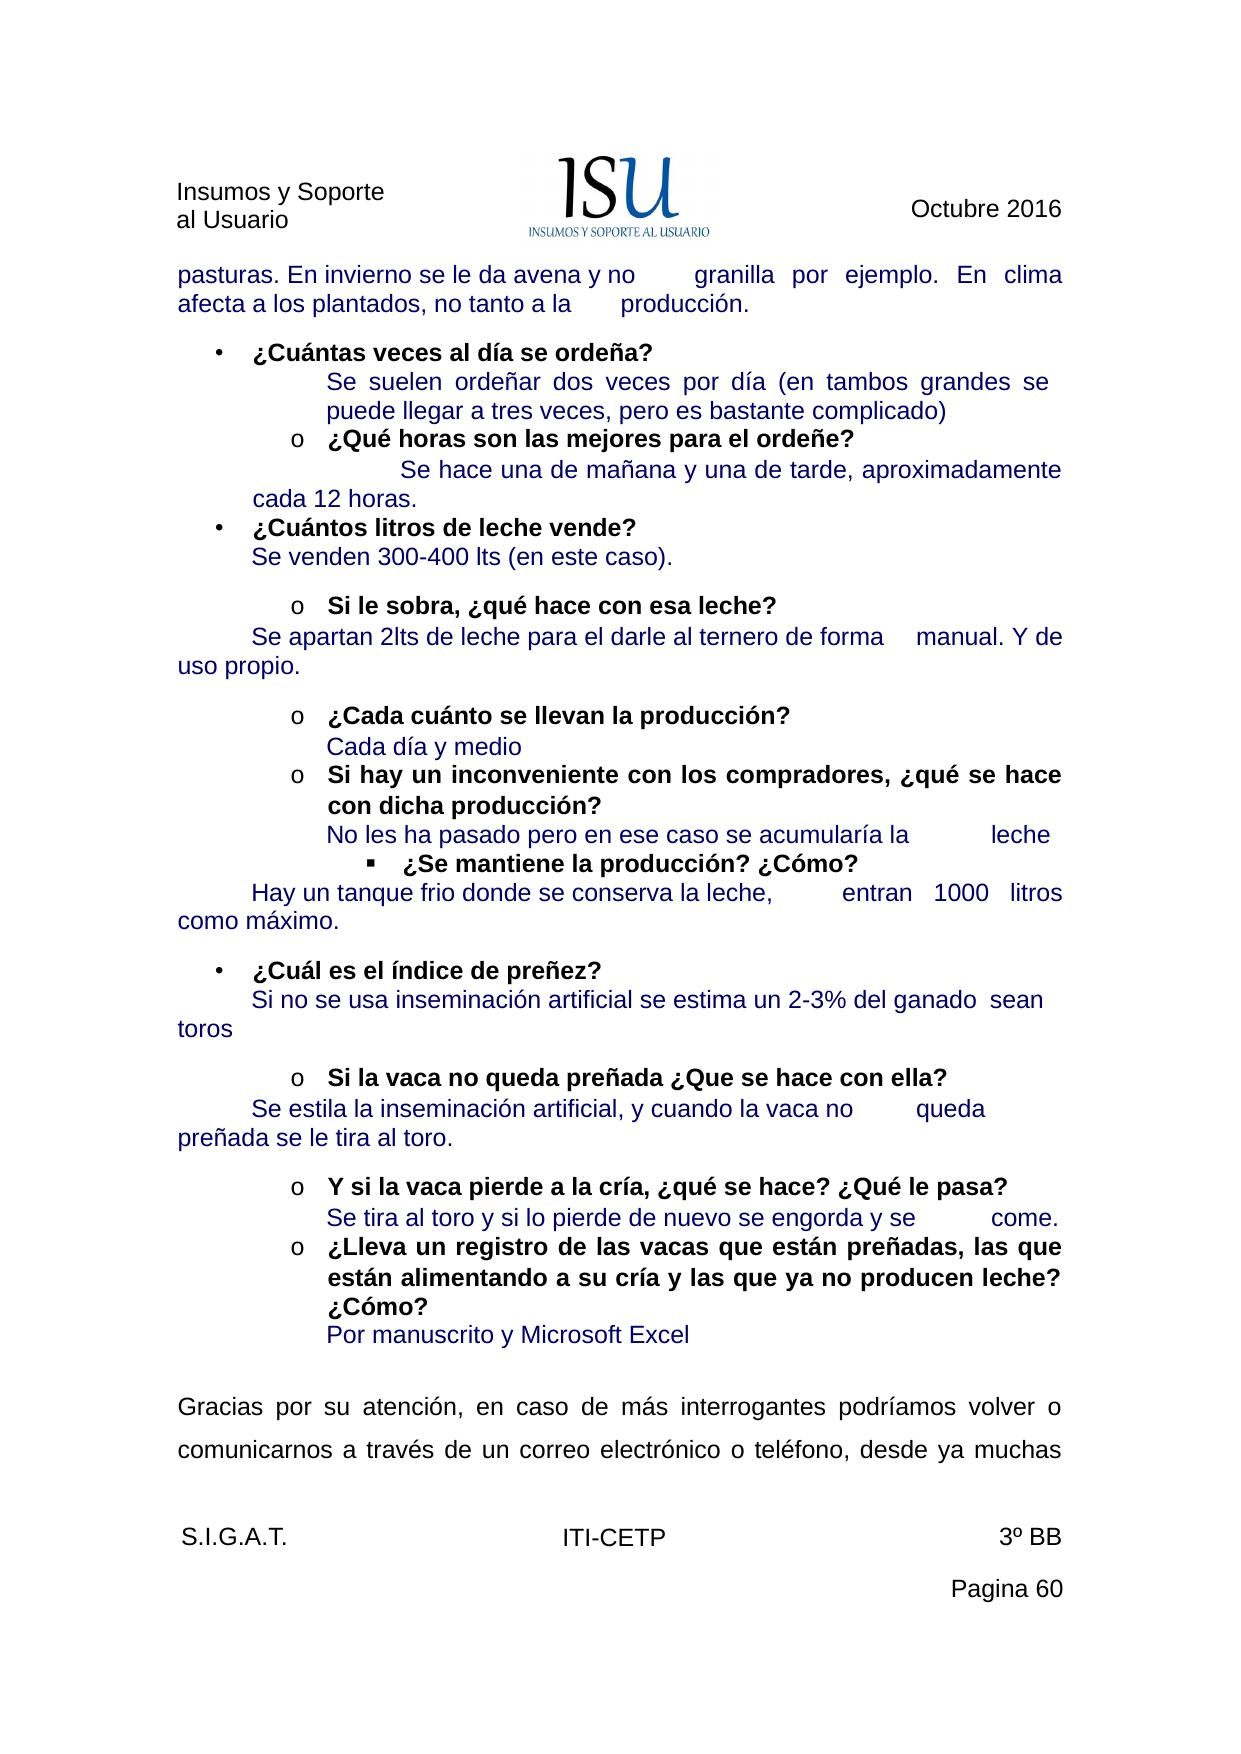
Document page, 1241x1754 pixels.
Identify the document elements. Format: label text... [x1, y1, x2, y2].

text Se apartan 2lts de leche para el darle al ternero de forma manual. Y de uso propio. [177, 622, 1063, 680]
list ¿Cada cuánto se llevan la producción? [290, 701, 1063, 732]
list No les ha pasado pero en ese caso se acumularía la leche [252, 820, 1063, 849]
text Hay un tanque frio donde se conserva la leche, entran 1000 litros como máximo. [177, 878, 1063, 935]
list Y si la vaca pierde a la cría, ¿qué se hace? ¿Qué le pasa? [290, 1172, 1063, 1203]
list ¿Lleva un registro de las vacas que están preñadas, las que están alimentando a su cría y las que ya no producen leche? ¿Cómo? [290, 1232, 1063, 1321]
list Se tira al toro y si lo pierde de nuevo se engorda y se come. [252, 1203, 1063, 1232]
text Se estila la inseminación artificial, y cuando la vaca no queda preñada se le tira al toro. [177, 1094, 1063, 1152]
list ¿Qué horas son las mejores para el ordeñe? [290, 424, 1063, 455]
list ¿Se mantiene la producción? ¿Cómo? [365, 849, 1063, 878]
text Si no se usa inseminación artificial se estima un 2-3% del ganado sean toros [177, 985, 1063, 1042]
list Se suelen ordeñar dos veces por día (en tambos grandes se puede llegar a tres veces, pero es bastante complicado) [252, 367, 1063, 424]
list ¿Cuántas veces al día se ordeña? [215, 338, 1063, 367]
list Por manuscrito y Microsoft Excel [252, 1321, 1063, 1349]
text Se venden 300-400 lts (en este caso). [177, 542, 1063, 571]
text pasturas. En invierno se le da avena y no granilla por ejemplo. En clima afecta a los plantados, no tanto a la producción. [177, 260, 1063, 317]
list Se hace una de mañana y una de tarde, aproximadamente cada 12 horas. [252, 455, 1063, 513]
list ¿Cuántos litros de leche vende? [215, 513, 1063, 542]
list Si la vaca no queda preñada ¿Que se hace con ella? [290, 1063, 1063, 1094]
list Si le sobra, ¿qué hace con esa leche? [290, 591, 1063, 622]
picture [517, 138, 723, 252]
list Cada día y medio [252, 732, 1063, 760]
list Si hay un inconveniente con los compradores, ¿qué se hace con dicha producción? [290, 760, 1063, 820]
text Gracias por su atención, en caso de más interrogantes podríamos volver o comunicarnos a través de un correo electrónico o teléfono, desde ya muchas [177, 1392, 1063, 1464]
list ¿Cuál es el índice de preñez? [215, 956, 1063, 985]
